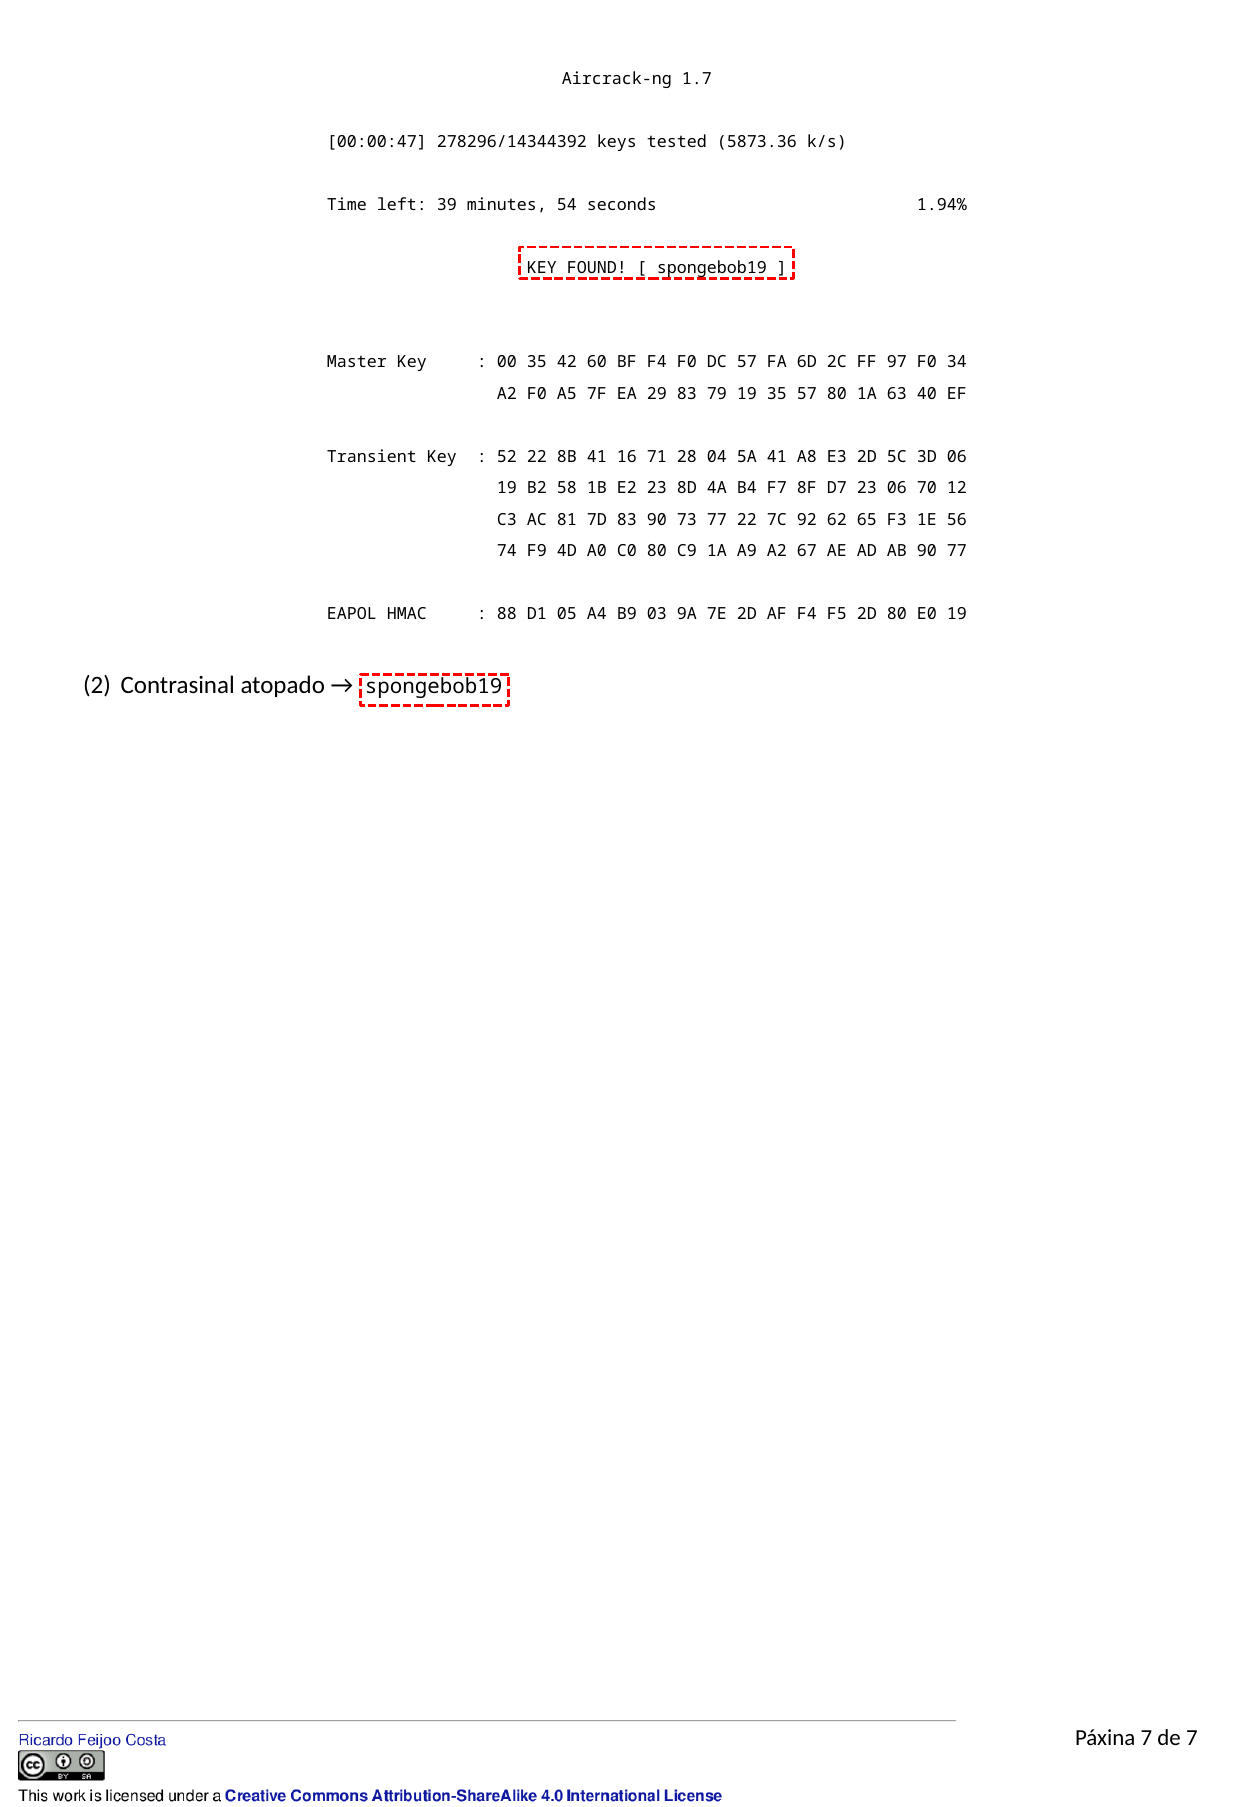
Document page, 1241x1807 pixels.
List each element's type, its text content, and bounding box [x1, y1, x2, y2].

text A2 F0 A5 7F EA 29 83 79 19 35 57 80 1A 63 40 EF [267, 381, 1197, 404]
text EAPOL HMAC : 88 D1 05 A4 B9 03 9A 7E 2D AF F4 F5 2D 80 E0 19 [267, 601, 1197, 624]
picture [8, 1715, 957, 1806]
text KEY FOUND! [ spongebob19 ] [267, 255, 1197, 278]
text C3 AC 81 7D 83 90 73 77 22 7C 92 62 65 F3 1E 56 [267, 507, 1197, 530]
list Contrasinal atopado → spongebob19 [83, 670, 1197, 700]
text [00:00:47] 278296/14344392 keys tested (5873.36 k/s) [267, 129, 1197, 152]
text 74 F9 4D A0 C0 80 C9 1A A9 A2 67 AE AD AB 90 77 [267, 538, 1197, 561]
text Aircrack-ng 1.7 [267, 67, 1197, 89]
text Time left: 39 minutes, 54 seconds 1.94% [267, 192, 1197, 215]
text Master Key : 00 35 42 60 BF F4 F0 DC 57 FA 6D 2C FF 97 F0 34 [267, 350, 1197, 372]
text 19 B2 58 1B E2 23 8D 4A B4 F7 8F D7 23 06 70 12 [267, 476, 1197, 498]
text Transient Key : 52 22 8B 41 16 71 28 04 5A 41 A8 E3 2D 5C 3D 06 [267, 444, 1197, 467]
